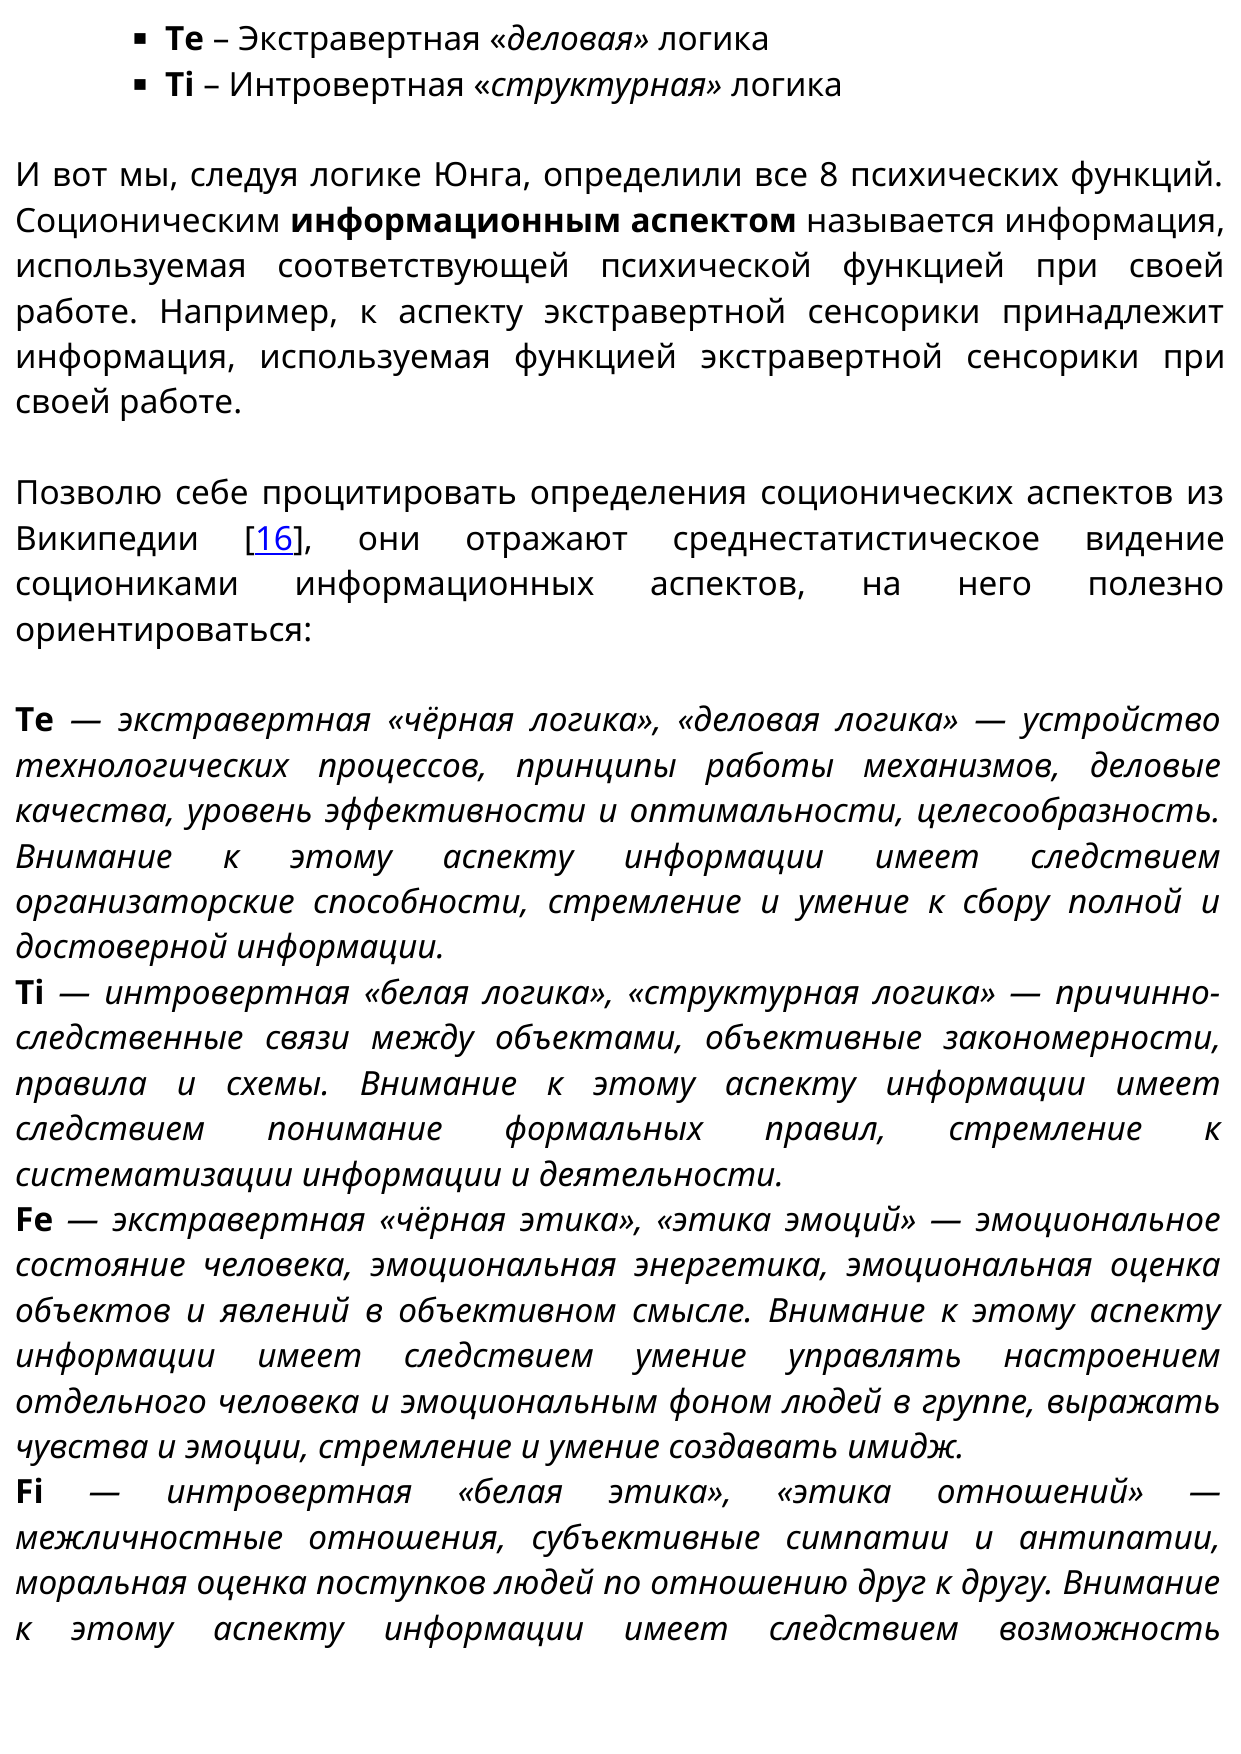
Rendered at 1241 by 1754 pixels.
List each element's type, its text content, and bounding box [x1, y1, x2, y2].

list Te – Экстравертная «деловая» логика [127, 15, 1226, 60]
text И вот мы, следуя логике Юнга, определили все 8 психических функций. Соционическим информационным аспектом называется информация, используемая соответствующей психической функцией при своей работе. Например, к аспекту экстравертной сенсорики принадлежит информация, используемая функцией экстравертной сенсорики при своей работе. [15, 151, 1226, 424]
text Ti — интровертная «белая логика», «структурная логика» — причинно-следственные связи между объектами, объективные закономерности, правила и схемы. Внимание к этому аспекту информации имеет следствием понимание формальных правил, стремление к систематизации информации и деятельности. [15, 969, 1226, 1196]
text Te — экстравертная «чёрная логика», «деловая логика» — устройство технологических процессов, принципы работы механизмов, деловые качества, уровень эффективности и оптимальности, целесообразность. Внимание к этому аспекту информации имеет следствием организаторские способности, стремление и умение к сбору полной и достоверной информации. [15, 696, 1226, 969]
text Fe — экстравертная «чёрная этика», «этика эмоций» — эмоциональное состояние человека, эмоциональная энергетика, эмоциональная оценка объектов и явлений в объективном смысле. Внимание к этому аспекту информации имеет следствием умение управлять настроением отдельного человека и эмоциональным фоном людей в группе, выражать чувства и эмоции, стремление и умение создавать имидж. [15, 1196, 1226, 1468]
text Позволю себе процитировать определения соционических аспектов из Википедии [16], они отражают среднестатистическое видение социониками информационных аспектов, на него полезно ориентироваться: [15, 469, 1226, 651]
list Ti – Интровертная «структурная» логика [127, 60, 1226, 106]
text Fi — интровертная «белая этика», «этика отношений» — межличностные отношения, субъективные симпатии и антипатии, моральная оценка поступков людей по отношению друг к другу. Внимание к этому аспекту информации имеет следствием возможность [15, 1468, 1226, 1650]
